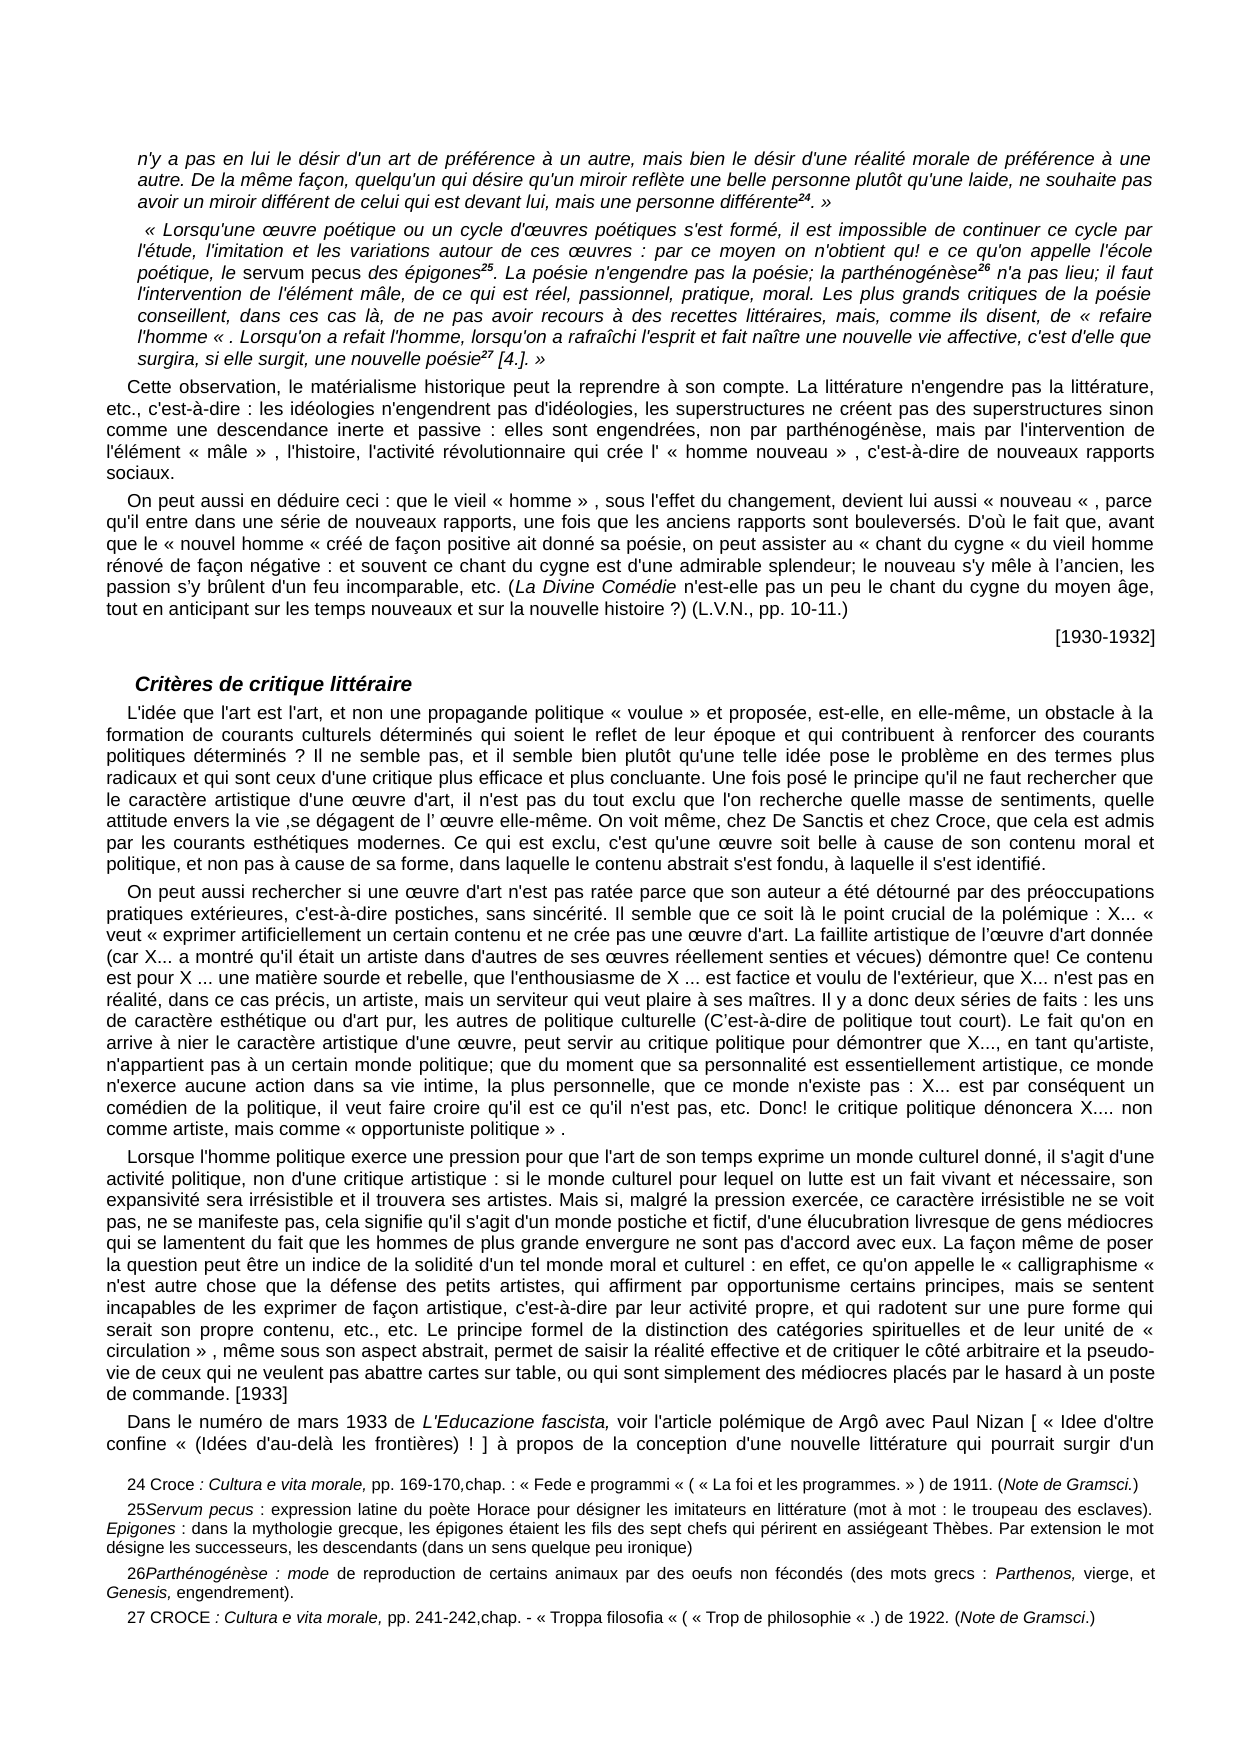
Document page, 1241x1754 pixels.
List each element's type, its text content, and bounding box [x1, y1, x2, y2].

text « Lorsqu'une œuvre poétique ou un cycle d'œuvres poétiques s'est formé, il est impossible de continuer ce cycle par l'étude, l'imitation et les variations autour de ces œuvres : par ce moyen on n'obtient qu! e ce qu'on appelle l'école poétique, le servum pecus des épigones. La poésie n'engendre pas la poésie; la parthénogénèse n'a pas lieu; il faut l'intervention de l'élément mâle, de ce qui est réel, passionnel, pratique, moral. Les plus grands critiques de la poésie conseillent, dans ces cas là, de ne pas avoir recours à des recettes littéraires, mais, comme ils disent, de « refaire l'homme « . Lorsqu'on a refait l'homme, lorsqu'on a rafraîchi l'esprit et fait naître une nouvelle vie affective, c'est d'elle que surgira, si elle surgit, une nouvelle poésie [4.]. » [137, 218, 1155, 369]
text Croce : Cultura e vita morale, pp. 169-170,chap. : « Fede e programmi « ( « La foi et les programmes. » ) de 1911. (Note de Gramsci.) [106, 1474, 1155, 1493]
text On peut aussi en déduire ceci : que le vieil « homme » , sous l'effet du changement, devient lui aussi « nouveau « , parce qu'il entre dans une série de nouveaux rapports, une fois que les anciens rapports sont bouleversés. D'où le fait que, avant que le « nouvel homme « créé de façon positive ait donné sa poésie, on peut assister au « chant du cygne « du vieil homme rénové de façon négative : et souvent ce chant du cygne est d'une admirable splendeur; le nouveau s'y mêle à l’ancien, les passion s’y brûlent d'un feu incomparable, etc. (La Divine Comédie n'est-elle pas un peu le chant du cygne du moyen âge, tout en anticipant sur les temps nouveaux et sur la nouvelle histoire ?) (L.V.N., pp. 10-11.) [106, 490, 1155, 619]
text CROCE : Cultura e vita morale, pp. 241-242,chap. - « Troppa filosofia « ( « Trop de philosophie « .) de 1922. (Note de Gramsci.) [106, 1608, 1155, 1627]
text On peut aussi rechercher si une œuvre d'art n'est pas ratée parce que son auteur a été détourné par des préoccupations pratiques extérieures, c'est-à-dire postiches, sans sincérité. Il semble que ce soit là le point crucial de la polémique : X... « veut « exprimer artificiellement un certain contenu et ne crée pas une œuvre d'art. La faillite artistique de l’œuvre d'art donnée (car X... a montré qu'il était un artiste dans d'autres de ses œuvres réellement senties et vécues) démontre que! Ce contenu est pour X ... une matière sourde et rebelle, que l'enthousiasme de X ... est factice et voulu de l'extérieur, que X... n'est pas en réalité, dans ce cas précis, un artiste, mais un serviteur qui veut plaire à ses maîtres. Il y a donc deux séries de faits : les uns de caractère esthétique ou d'art pur, les autres de politique culturelle (C’est-à-dire de politique tout court). Le fait qu'on en arrive à nier le caractère artistique d'une œuvre, peut servir au critique politique pour démontrer que X..., en tant qu'artiste, n'appartient pas à un certain monde politique; que du moment que sa personnalité est essentiellement artistique, ce monde n'exerce aucune action dans sa vie intime, la plus personnelle, que ce monde n'existe pas : X... est par conséquent un comédien de la politique, il veut faire croire qu'il est ce qu'il n'est pas, etc. Donc! le critique politique dénoncera X.... non comme artiste, mais comme « opportuniste politique » . [106, 881, 1155, 1140]
text Dans le numéro de mars 1933 de L'Educazione fascista, voir l'article polémique de Argô avec Paul Nizan [ « Idee d'oltre confine « (Idées d'au-delà les frontières) ! ] à propos de la conception d'une nouvelle littérature qui pourrait surgir d'un [106, 1411, 1155, 1454]
text Cette observation, le matérialisme historique peut la reprendre à son compte. La littérature n'engendre pas la littérature, etc., c'est-à-dire : les idéologies n'engendrent pas d'idéologies, les superstructures ne créent pas des superstructures sinon comme une descendance inerte et passive : elles sont engendrées, non par parthénogénèse, mais par l'intervention de l'élément « mâle » , l'histoire, l'activité révolutionnaire qui crée l' « homme nouveau » , c'est-à-dire de nouveaux rapports sociaux. [106, 376, 1155, 483]
subtitle Critères de critique littéraire [106, 672, 1155, 696]
text [1930-1932] [106, 625, 1155, 647]
text L'idée que l'art est l'art, et non une propagande politique « voulue » et proposée, est-elle, en elle-même, un obstacle à la formation de courants culturels déterminés qui soient le reflet de leur époque et qui contribuent à renforcer des courants politiques déterminés ? Il ne semble pas, et il semble bien plutôt qu'une telle idée pose le problème en des termes plus radicaux et qui sont ceux d'une critique plus efficace et plus concluante. Une fois posé le principe qu'il ne faut rechercher que le caractère artistique d'une œuvre d'art, il n'est pas du tout exclu que l'on recherche quelle masse de sentiments, quelle attitude envers la vie ,se dégagent de l’ œuvre elle-même. On voit même, chez De Sanctis et chez Croce, que cela est admis par les courants esthétiques modernes. Ce qui est exclu, c'est qu'une œuvre soit belle à cause de son contenu moral et politique, et non pas à cause de sa forme, dans laquelle le contenu abstrait s'est fondu, à laquelle il s'est identifié. [106, 702, 1155, 875]
text Lorsque l'homme politique exerce une pression pour que l'art de son temps exprime un monde culturel donné, il s'agit d'une activité politique, non d'une critique artistique : si le monde culturel pour lequel on lutte est un fait vivant et nécessaire, son expansivité sera irrésistible et il trouvera ses artistes. Mais si, malgré la pression exercée, ce caractère irrésistible ne se voit pas, ne se manifeste pas, cela signifie qu'il s'agit d'un monde postiche et fictif, d'une élucubration livresque de gens médiocres qui se lamentent du fait que les hommes de plus grande envergure ne sont pas d'accord avec eux. La façon même de poser la question peut être un indice de la solidité d'un tel monde moral et culturel : en effet, ce qu'on appelle le « calligraphisme « n'est autre chose que la défense des petits artistes, qui affirment par opportunisme certains principes, mais se sentent incapables de les exprimer de façon artistique, c'est-à-dire par leur activité propre, et qui radotent sur une pure forme qui serait son propre contenu, etc., etc. Le principe formel de la distinction des catégories spirituelles et de leur unité de « circulation » , même sous son aspect abstrait, permet de saisir la réalité effective et de critiquer le côté arbitraire et la pseudo-vie de ceux qui ne veulent pas abattre cartes sur table, ou qui sont simplement des médiocres placés par le hasard à un poste de commande. [1933] [106, 1146, 1155, 1405]
text Servum pecus : expression latine du poète Horace pour désigner les imitateurs en littérature (mot à mot : le troupeau des esclaves). Epigones : dans la mythologie grecque, les épigones étaient les fils des sept chefs qui périrent en assiégeant Thèbes. Par extension le mot désigne les successeurs, les descendants (dans un sens quelque peu ironique) [106, 1500, 1155, 1557]
text Parthénogénèse : mode de reproduction de certains animaux par des oeufs non fécondés (des mots grecs : Parthenos, vierge, et Genesis, engendrement). [106, 1563, 1155, 1602]
text n'y a pas en lui le désir d'un art de préférence à un autre, mais bien le désir d'une réalité morale de préférence à une autre. De la même façon, quelqu'un qui désire qu'un miroir reflète une belle personne plutôt qu'une laide, ne souhaite pas avoir un miroir différent de celui qui est devant lui, mais une personne différente. » [137, 148, 1155, 212]
